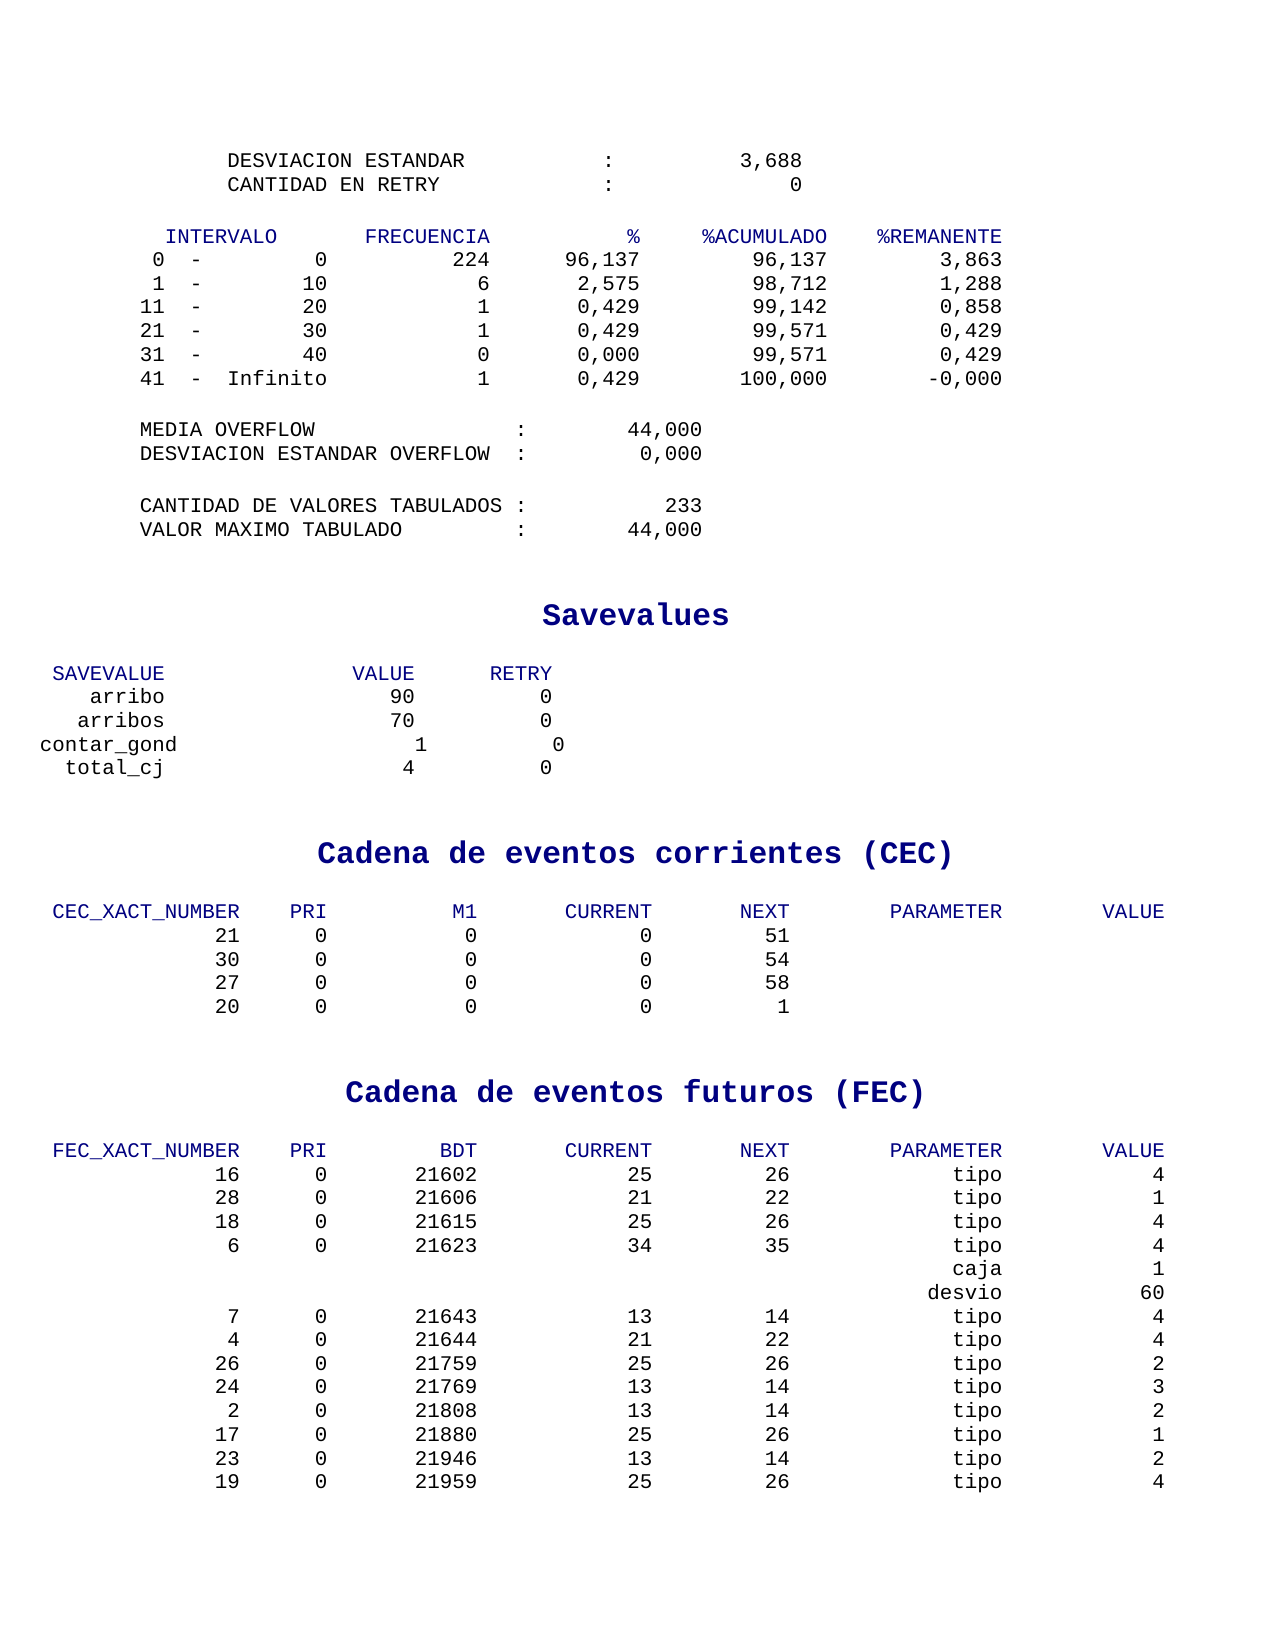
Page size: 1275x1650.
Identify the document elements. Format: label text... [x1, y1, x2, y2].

text total_cj 4 0 [39, 757, 1232, 781]
text Cadena de eventos futuros (FEC) [39, 1076, 1232, 1112]
text caja 1 [39, 1258, 1232, 1282]
text 17 0 21880 25 26 tipo 1 [39, 1424, 1232, 1447]
text SAVEVALUE VALUE RETRY [39, 663, 1232, 686]
text 41 - Infinito 1 0,429 100,000 -0,000 [39, 367, 1232, 391]
text 24 0 21769 13 14 tipo 3 [39, 1377, 1232, 1400]
text CANTIDAD EN RETRY : 0 [39, 174, 1232, 197]
text 30 0 0 0 54 [39, 949, 1232, 972]
text FEC_XACT_NUMBER PRI BDT CURRENT NEXT PARAMETER VALUE [39, 1140, 1232, 1164]
text 23 0 21946 13 14 tipo 2 [39, 1447, 1232, 1471]
text MEDIA OVERFLOW : 44,000 [39, 419, 1232, 443]
text DESVIACION ESTANDAR OVERFLOW : 0,000 [39, 443, 1232, 467]
text 7 0 21643 13 14 tipo 4 [39, 1306, 1232, 1329]
text Cadena de eventos corrientes (CEC) [39, 838, 1232, 873]
text 28 0 21606 21 22 tipo 1 [39, 1187, 1232, 1211]
text 27 0 0 0 58 [39, 972, 1232, 996]
text 16 0 21602 25 26 tipo 4 [39, 1164, 1232, 1187]
text 1 - 10 6 2,575 98,712 1,288 [39, 273, 1232, 297]
text 4 0 21644 21 22 tipo 4 [39, 1329, 1232, 1353]
text CANTIDAD DE VALORES TABULADOS : 233 [39, 495, 1232, 519]
text 19 0 21959 25 26 tipo 4 [39, 1471, 1232, 1495]
text 21 - 30 1 0,429 99,571 0,429 [39, 320, 1232, 344]
text arribo 90 0 [39, 686, 1232, 710]
text VALOR MAXIMO TABULADO : 44,000 [39, 519, 1232, 542]
text arribos 70 0 [39, 710, 1232, 734]
text 2 0 21808 13 14 tipo 2 [39, 1400, 1232, 1424]
text 0 - 0 224 96,137 96,137 3,863 [39, 249, 1232, 273]
text CEC_XACT_NUMBER PRI M1 CURRENT NEXT PARAMETER VALUE [39, 901, 1232, 925]
text 20 0 0 0 1 [39, 996, 1232, 1020]
text contar_gond 1 0 [39, 734, 1232, 757]
text desvio 60 [39, 1282, 1232, 1306]
text Savevalues [39, 599, 1232, 634]
text DESVIACION ESTANDAR : 3,688 [39, 150, 1232, 174]
text 18 0 21615 25 26 tipo 4 [39, 1211, 1232, 1235]
text 26 0 21759 25 26 tipo 2 [39, 1353, 1232, 1377]
text INTERVALO FRECUENCIA % %ACUMULADO %REMANENTE [39, 226, 1232, 249]
text 31 - 40 0 0,000 99,571 0,429 [39, 344, 1232, 367]
text 11 - 20 1 0,429 99,142 0,858 [39, 297, 1232, 320]
text 6 0 21623 34 35 tipo 4 [39, 1235, 1232, 1258]
text 21 0 0 0 51 [39, 925, 1232, 949]
